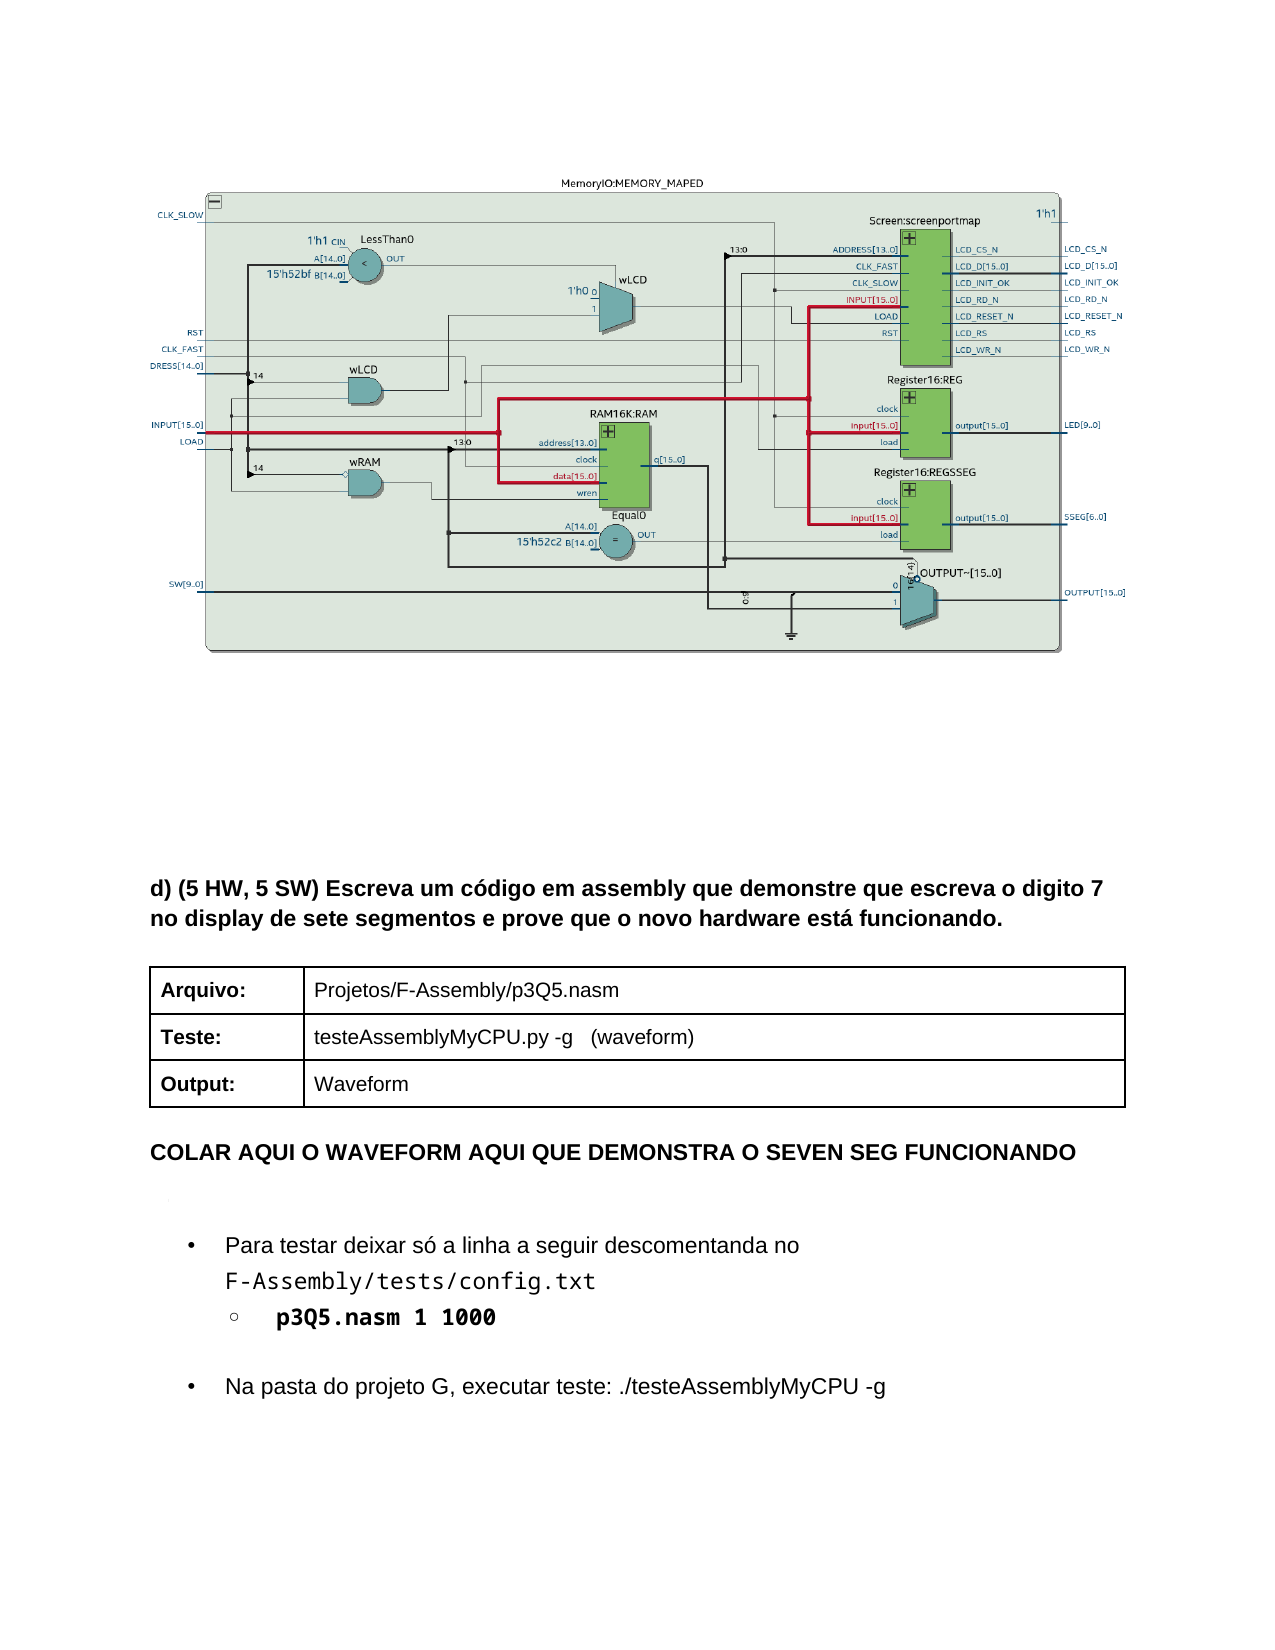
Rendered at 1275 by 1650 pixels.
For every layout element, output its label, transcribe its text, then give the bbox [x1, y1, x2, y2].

list Na pasta do projeto G, executar teste: ./testeAssemblyMyCPU -g [187, 1373, 1125, 1399]
text d) (5 HW, 5 SW) Escreva um código em assembly que demonstre que escreva o digito 7 no display de sete segmentos e prove que o novo hardware está funcionando. [150, 875, 1125, 931]
table_cell testeAssemblyMyCPU.py -g (waveform) [305, 1015, 1124, 1059]
table_header Arquivo: [151, 968, 303, 1012]
table_cell Teste: [151, 1015, 303, 1059]
picture [150, 150, 1125, 660]
table_header Projetos/F-Assembly/p3Q5.nasm [305, 968, 1124, 1012]
list p3Q5.nasm 1 1000 [225, 1301, 1125, 1332]
text COLAR AQUI O WAVEFORM AQUI QUE DEMONSTRA O SEVEN SEG FUNCIONANDO [150, 1138, 1125, 1165]
table_cell Waveform [305, 1061, 1124, 1106]
list Para testar deixar só a linha a seguir descomentanda no F-Assembly/tests/config.txt [187, 1229, 1125, 1296]
table_cell Output: [151, 1061, 303, 1106]
